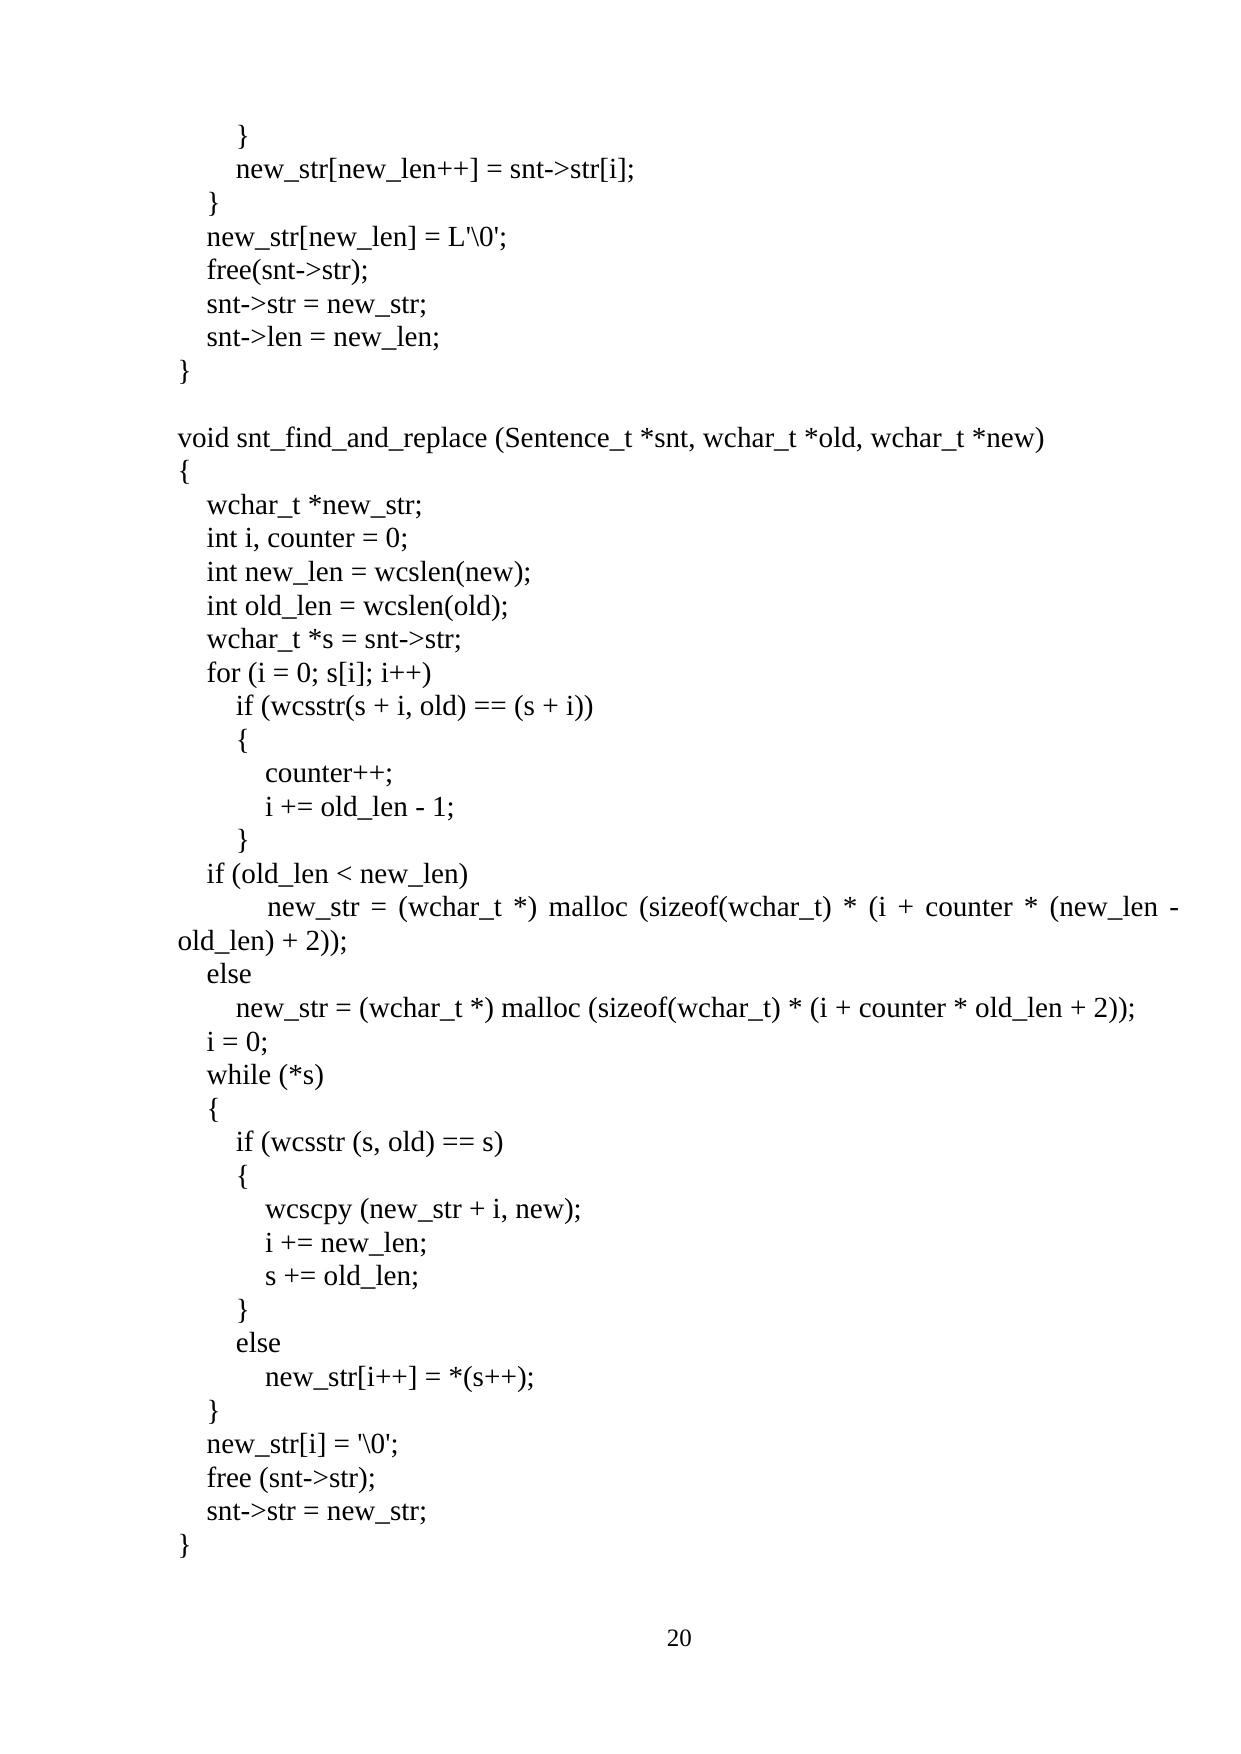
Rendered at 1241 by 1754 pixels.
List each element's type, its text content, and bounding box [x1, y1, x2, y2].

text } [177, 1292, 1181, 1326]
text if (wcsstr (s, old) == s) [177, 1124, 1181, 1158]
text int new_len = wcslen(new); [177, 554, 1181, 588]
text free (snt->str); [177, 1460, 1181, 1493]
text } [177, 1393, 1181, 1426]
text i += new_len; [177, 1225, 1181, 1258]
text while (*s) [177, 1057, 1181, 1091]
text } [177, 118, 1181, 152]
text if (old_len < new_len) [177, 856, 1181, 889]
text snt->str = new_str; [177, 1493, 1181, 1527]
text new_str[i++] = *(s++); [177, 1359, 1181, 1393]
text void snt_find_and_replace (Sentence_t *snt, wchar_t *old, wchar_t *new) [177, 420, 1181, 453]
text for (i = 0; s[i]; i++) [177, 655, 1181, 688]
text { [177, 453, 1181, 487]
text { [177, 722, 1181, 755]
text int i, counter = 0; [177, 521, 1181, 554]
text else [177, 1326, 1181, 1359]
text s += old_len; [177, 1258, 1181, 1292]
text { [177, 1158, 1181, 1191]
text } [177, 185, 1181, 219]
text else [177, 957, 1181, 990]
text i += old_len - 1; [177, 789, 1181, 822]
text new_str = (wchar_t *) malloc (sizeof(wchar_t) * (i + counter * old_len + 2)); [177, 990, 1181, 1024]
text wchar_t *s = snt->str; [177, 621, 1181, 655]
text if (wcsstr(s + i, old) == (s + i)) [177, 688, 1181, 722]
text new_str = (wchar_t *) malloc (sizeof(wchar_t) * (i + counter * (new_len - old_len) + 2)); [177, 889, 1181, 957]
text i = 0; [177, 1024, 1181, 1057]
text new_str[i] = '\0'; [177, 1426, 1181, 1460]
text } [177, 822, 1181, 856]
text new_str[new_len++] = snt->str[i]; [177, 152, 1181, 185]
text wcscpy (new_str + i, new); [177, 1191, 1181, 1225]
text new_str[new_len] = L'\0'; [177, 219, 1181, 252]
text } [177, 1527, 1181, 1560]
text { [177, 1091, 1181, 1124]
text } [177, 353, 1181, 386]
text counter++; [177, 755, 1181, 789]
text free(snt->str); [177, 252, 1181, 286]
text snt->len = new_len; [177, 319, 1181, 353]
text wchar_t *new_str; [177, 487, 1181, 521]
text snt->str = new_str; [177, 286, 1181, 319]
text int old_len = wcslen(old); [177, 588, 1181, 621]
